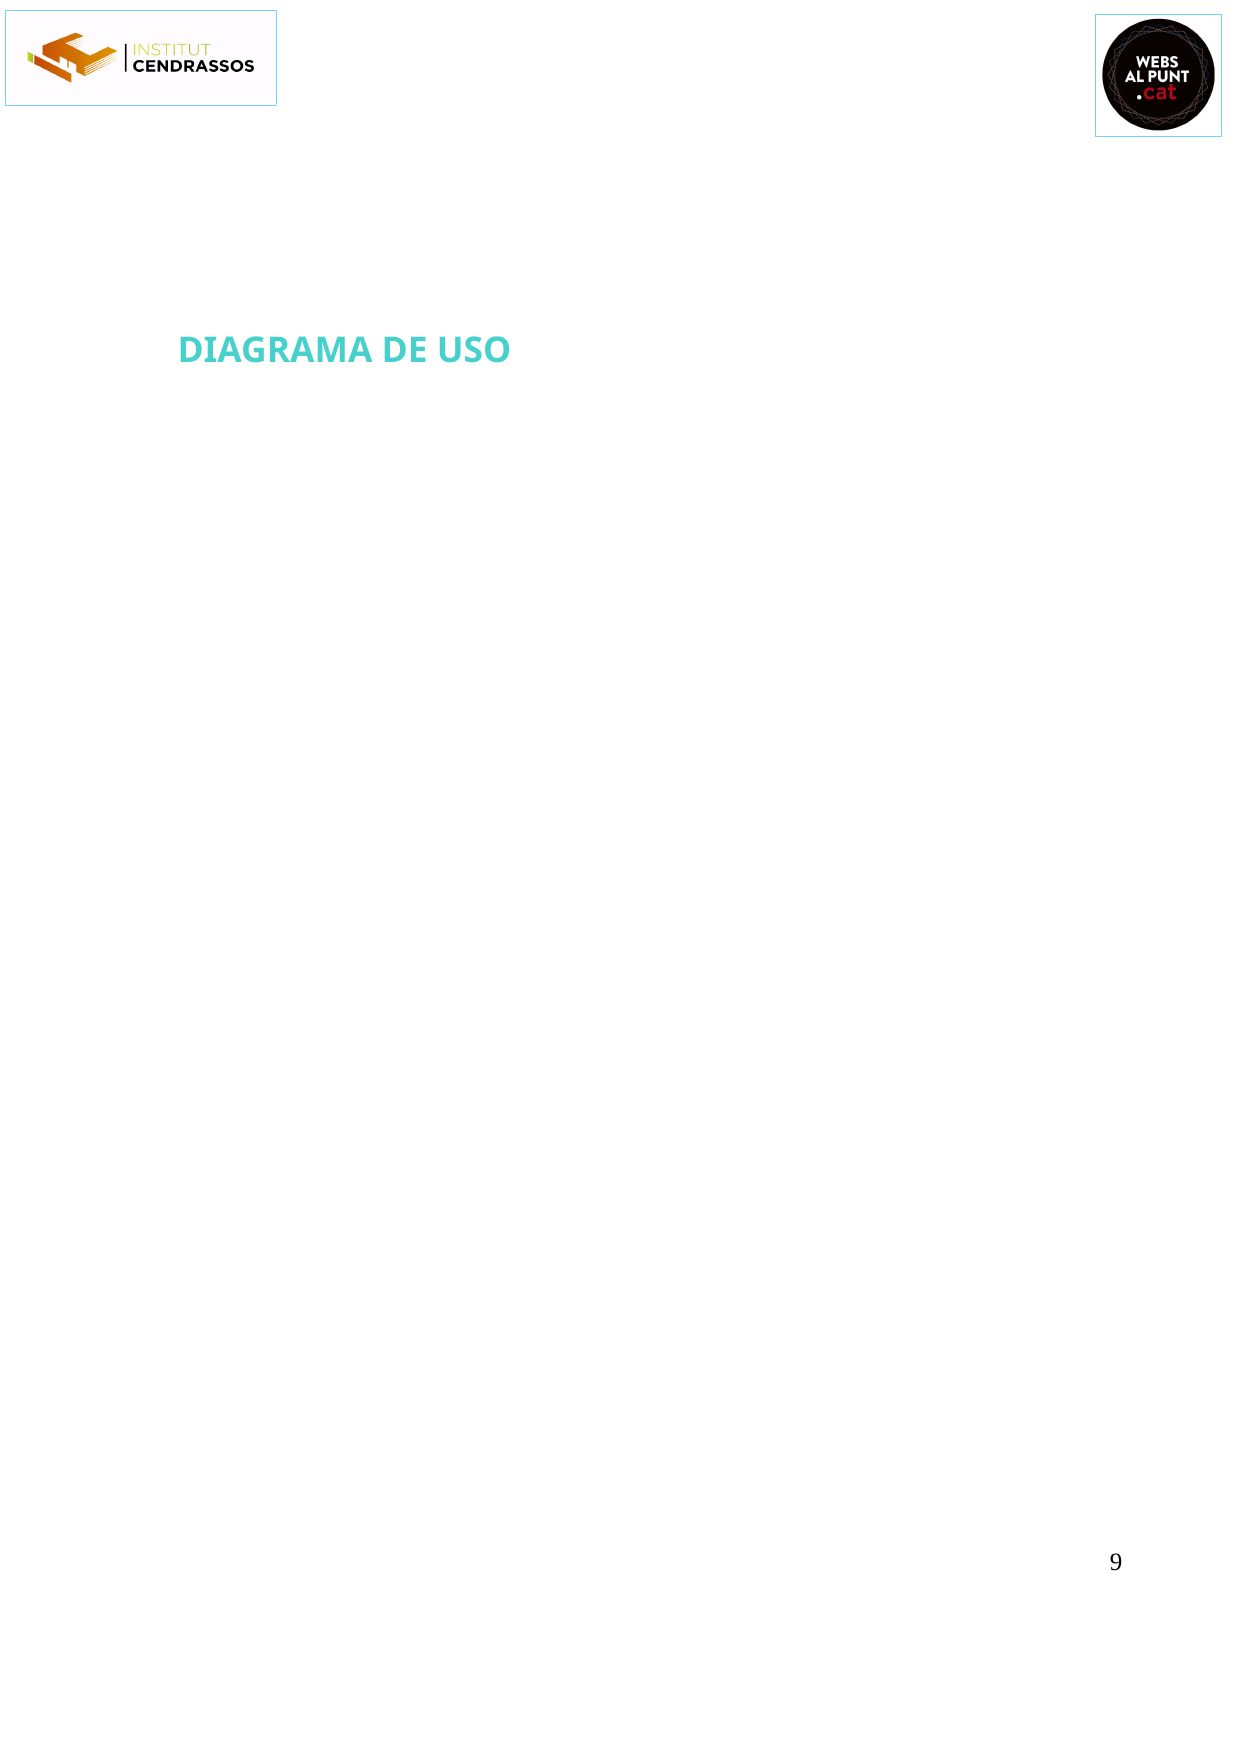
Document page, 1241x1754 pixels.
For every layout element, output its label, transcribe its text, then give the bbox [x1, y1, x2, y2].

text DIAGRAMA DE USO [177, 325, 1122, 373]
picture [1097, 17, 1219, 133]
picture [8, 13, 273, 103]
